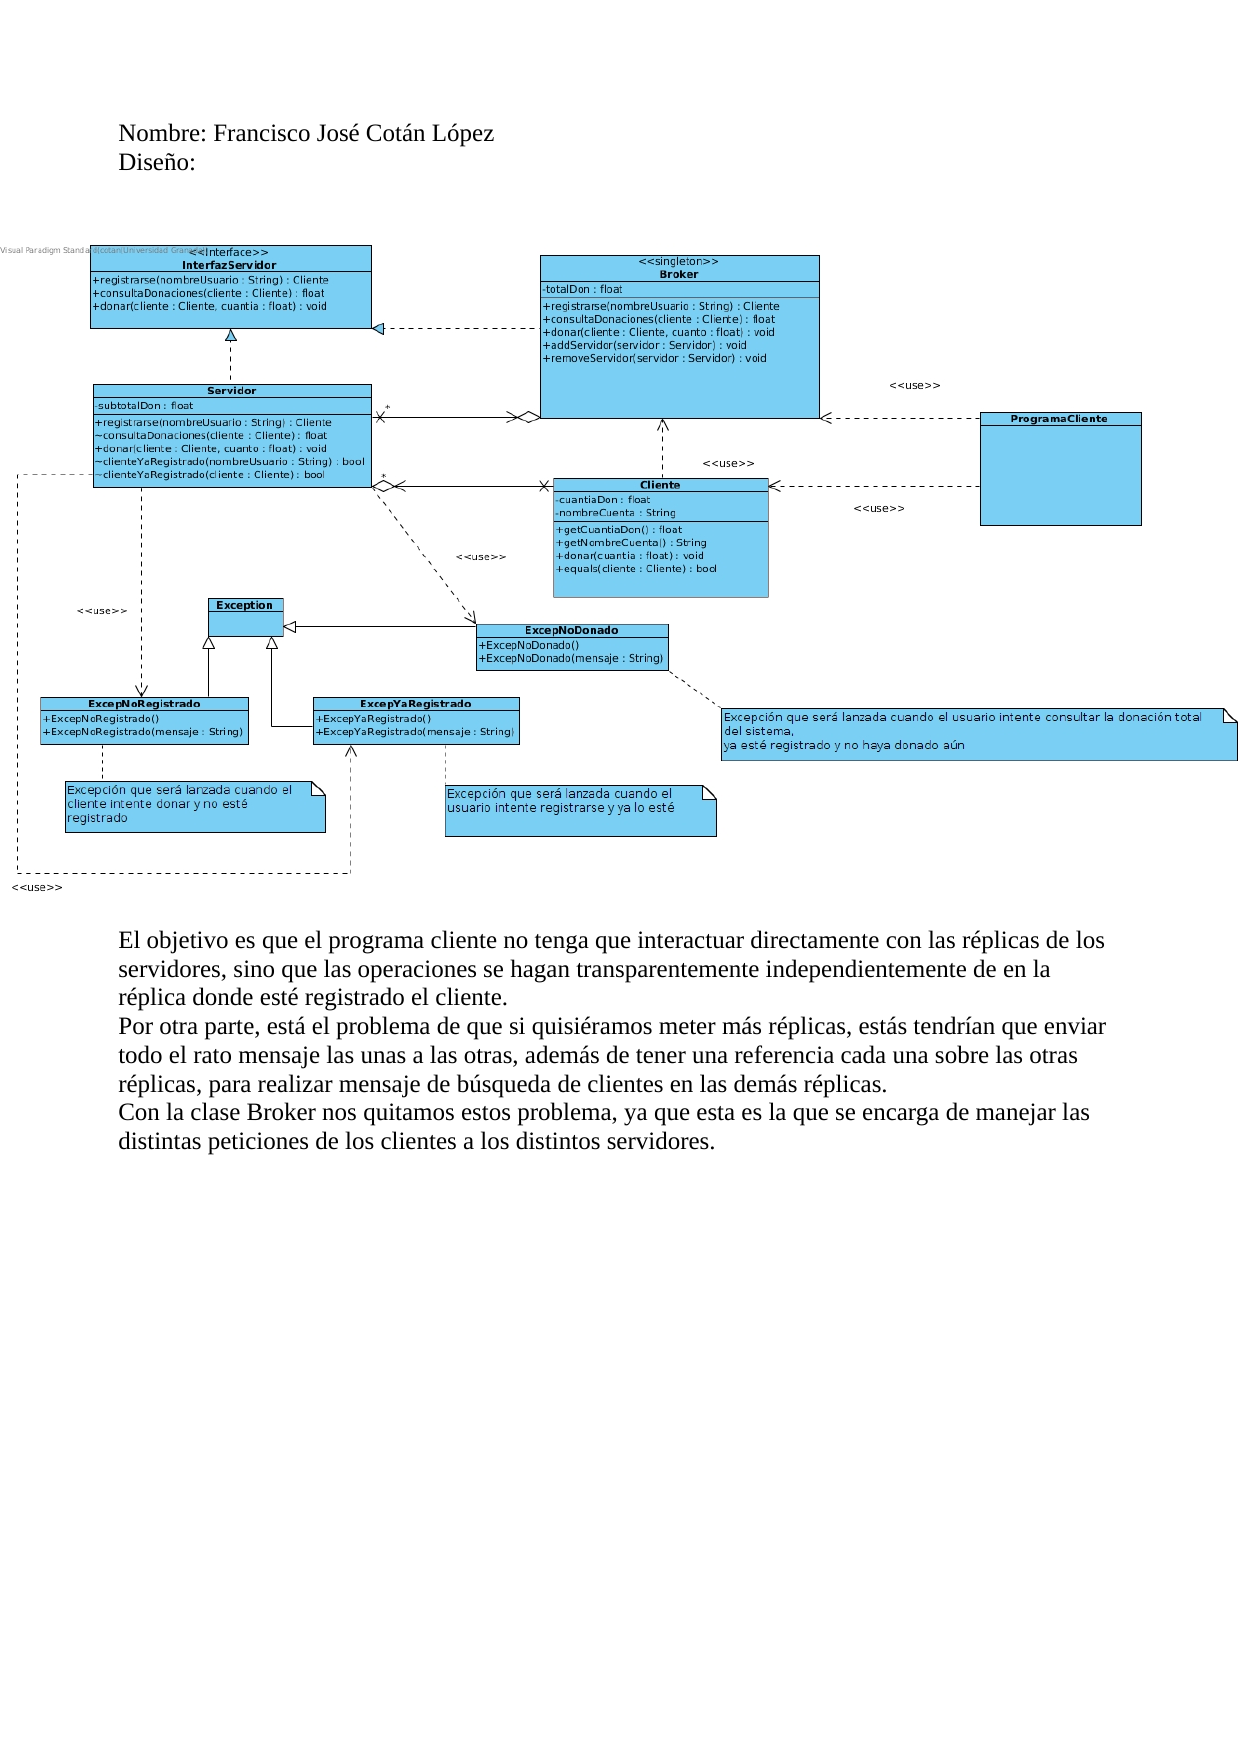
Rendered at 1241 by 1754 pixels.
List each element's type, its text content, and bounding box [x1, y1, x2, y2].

text Nombre: Francisco José Cotán López [118, 118, 1122, 147]
text Por otra parte, está el problema de que si quisiéramos meter más réplicas, estás tendrían que enviar todo el rato mensaje las unas a las otras, además de tener una referencia cada una sobre las otras réplicas, para realizar mensaje de búsqueda de clientes en las demás réplicas. [118, 1011, 1122, 1097]
text Diseño: [118, 147, 1122, 176]
text El objetivo es que el programa cliente no tenga que interactuar directamente con las réplicas de los servidores, sino que las operaciones se hagan transparentemente independientemente de en la réplica donde esté registrado el cliente. [118, 925, 1122, 1011]
picture [0, 243, 1241, 897]
text Con la clase Broker nos quitamos estos problema, ya que esta es la que se encarga de manejar las distintas peticiones de los clientes a los distintos servidores. [118, 1097, 1122, 1155]
